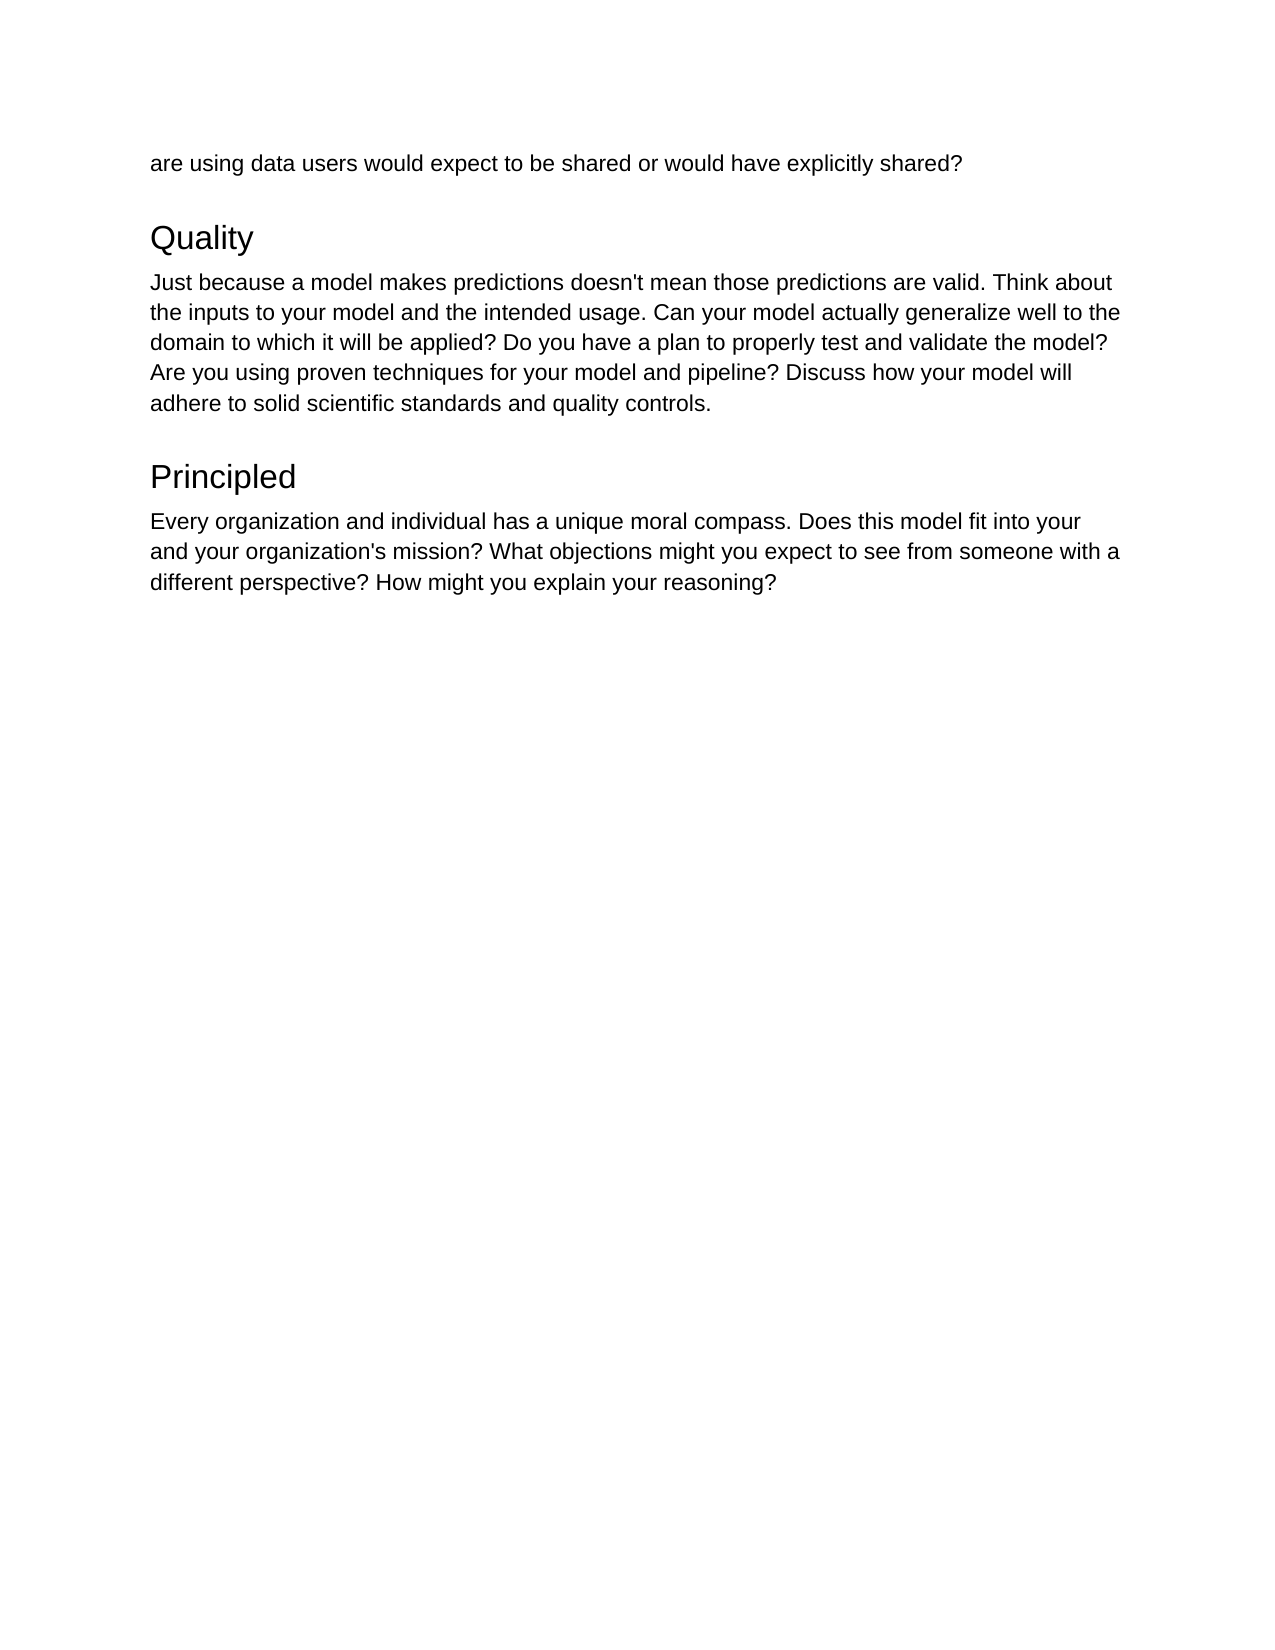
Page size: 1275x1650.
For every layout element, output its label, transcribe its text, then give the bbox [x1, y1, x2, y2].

text Just because a model makes predictions doesn't mean those predictions are valid. Think about the inputs to your model and the intended usage. Can your model actually generalize well to the domain to which it will be applied? Do you have a plan to properly test and validate the model? Are you using proven techniques for your model and pipeline? Discuss how your model will adhere to solid scientific standards and quality controls. [150, 269, 1125, 416]
text are using data users would expect to be shared or would have explicitly shared? [150, 150, 1125, 176]
subtitle Principled [150, 457, 1125, 496]
text Every organization and individual has a unique moral compass. Does this model fit into your and your organization's mission? What objections might you expect to see from someone with a different perspective? How might you explain your reasoning? [150, 508, 1125, 595]
subtitle Quality [150, 218, 1125, 256]
